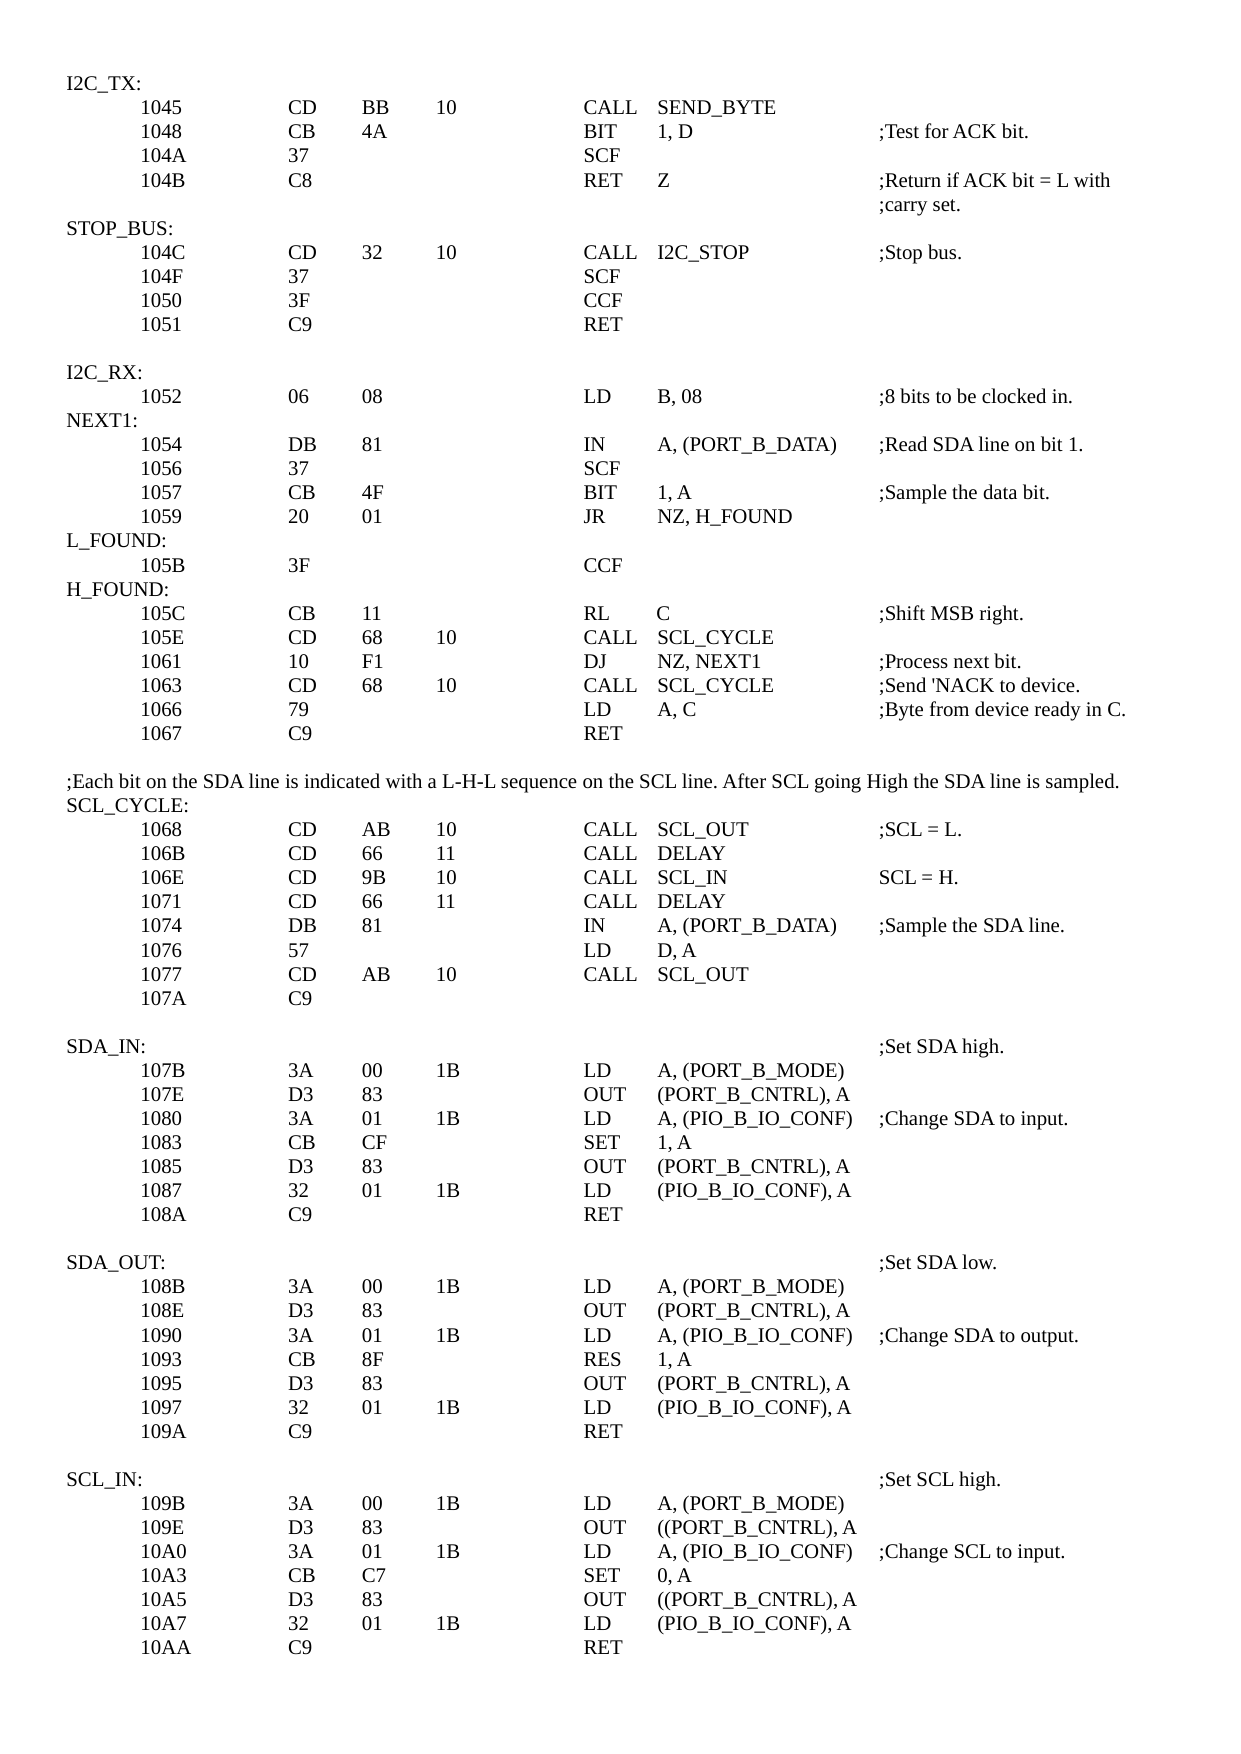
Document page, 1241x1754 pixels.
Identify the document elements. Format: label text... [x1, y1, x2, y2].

text 107E D3 83 OUT (PORT_B_CNTRL), A [66, 1082, 1172, 1106]
text 1097 32 01 1B LD (PIO_B_IO_CONF), A [66, 1395, 1172, 1419]
text NEXT1: [66, 408, 1172, 432]
text 1080 3A 01 1B LD A, (PIO_B_IO_CONF) ;Change SDA to input. [66, 1106, 1172, 1130]
text 106E CD 9B 10 CALL SCL_IN SCL = H. [66, 865, 1172, 889]
text H_FOUND: [66, 577, 1172, 601]
text 1067 C9 RET [66, 721, 1172, 745]
text 1056 37 SCF [66, 456, 1172, 480]
text 1045 CD BB 10 CALL SEND_BYTE [66, 95, 1172, 119]
text 1052 06 08 LD B, 08 ;8 bits to be clocked in. [66, 384, 1172, 408]
text 1048 CB 4A BIT 1, D ;Test for ACK bit. [66, 119, 1172, 143]
text SDA_IN: ;Set SDA high. [66, 1034, 1172, 1058]
text 10A7 32 01 1B LD (PIO_B_IO_CONF), A [66, 1611, 1172, 1635]
text 1090 3A 01 1B LD A, (PIO_B_IO_CONF) ;Change SDA to output. [66, 1322, 1172, 1347]
text 108A C9 RET [66, 1202, 1172, 1226]
text STOP_BUS: [66, 216, 1172, 240]
text 105E CD 68 10 CALL SCL_CYCLE [66, 625, 1172, 649]
text I2C_TX: [66, 71, 1172, 95]
text 1050 3F CCF [66, 288, 1172, 312]
text 10A0 3A 01 1B LD A, (PIO_B_IO_CONF) ;Change SCL to input. [66, 1539, 1172, 1563]
text SCL_CYCLE: [66, 793, 1172, 817]
text ;carry set. [66, 192, 1172, 216]
text 1074 DB 81 IN A, (PORT_B_DATA) ;Sample the SDA line. [66, 913, 1172, 937]
text 106B CD 66 11 CALL DELAY [66, 841, 1172, 865]
text 1059 20 01 JR NZ, H_FOUND [66, 504, 1172, 528]
text 109E D3 83 OUT ((PORT_B_CNTRL), A [66, 1515, 1172, 1539]
text 1087 32 01 1B LD (PIO_B_IO_CONF), A [66, 1178, 1172, 1202]
text 1085 D3 83 OUT (PORT_B_CNTRL), A [66, 1154, 1172, 1178]
text 105C CB 11 RL C ;Shift MSB right. [66, 601, 1172, 625]
text 108B 3A 00 1B LD A, (PORT_B_MODE) [66, 1274, 1172, 1298]
text 1066 79 LD A, C ;Byte from device ready in C. [66, 697, 1172, 721]
text 104F 37 SCF [66, 264, 1172, 288]
text 1083 CB CF SET 1, A [66, 1130, 1172, 1154]
text SCL_IN: ;Set SCL high. [66, 1467, 1172, 1491]
text 104A 37 SCF [66, 143, 1172, 167]
text 10AA C9 RET [66, 1635, 1172, 1659]
text 1061 10 F1 DJ NZ, NEXT1 ;Process next bit. [66, 649, 1172, 673]
text 1076 57 LD D, A [66, 937, 1172, 962]
text 108E D3 83 OUT (PORT_B_CNTRL), A [66, 1298, 1172, 1322]
text L_FOUND: [66, 528, 1172, 552]
text 1051 C9 RET [66, 312, 1172, 336]
text 104B C8 RET Z ;Return if ACK bit = L with [66, 167, 1172, 192]
text 1077 CD AB 10 CALL SCL_OUT [66, 962, 1172, 986]
text 1063 CD 68 10 CALL SCL_CYCLE ;Send 'NACK to device. [66, 673, 1172, 697]
text 107B 3A 00 1B LD A, (PORT_B_MODE) [66, 1058, 1172, 1082]
text 105B 3F CCF [66, 552, 1172, 577]
text 1054 DB 81 IN A, (PORT_B_DATA) ;Read SDA line on bit 1. [66, 432, 1172, 456]
text 1057 CB 4F BIT 1, A ;Sample the data bit. [66, 480, 1172, 504]
text 10A5 D3 83 OUT ((PORT_B_CNTRL), A [66, 1587, 1172, 1611]
text 104C CD 32 10 CALL I2C_STOP ;Stop bus. [66, 240, 1172, 264]
text 109A C9 RET [66, 1419, 1172, 1443]
text I2C_RX: [66, 360, 1172, 384]
text 1071 CD 66 11 CALL DELAY [66, 889, 1172, 913]
text 107A C9 [66, 986, 1172, 1010]
text ;Each bit on the SDA line is indicated with a L-H-L sequence on the SCL line. After SCL going High the SDA line is sampled. [66, 769, 1172, 793]
text 1093 CB 8F RES 1, A [66, 1347, 1172, 1371]
text 1095 D3 83 OUT (PORT_B_CNTRL), A [66, 1371, 1172, 1395]
text 1068 CD AB 10 CALL SCL_OUT ;SCL = L. [66, 817, 1172, 841]
text 10A3 CB C7 SET 0, A [66, 1563, 1172, 1587]
text 109B 3A 00 1B LD A, (PORT_B_MODE) [66, 1491, 1172, 1515]
text SDA_OUT: ;Set SDA low. [66, 1250, 1172, 1274]
